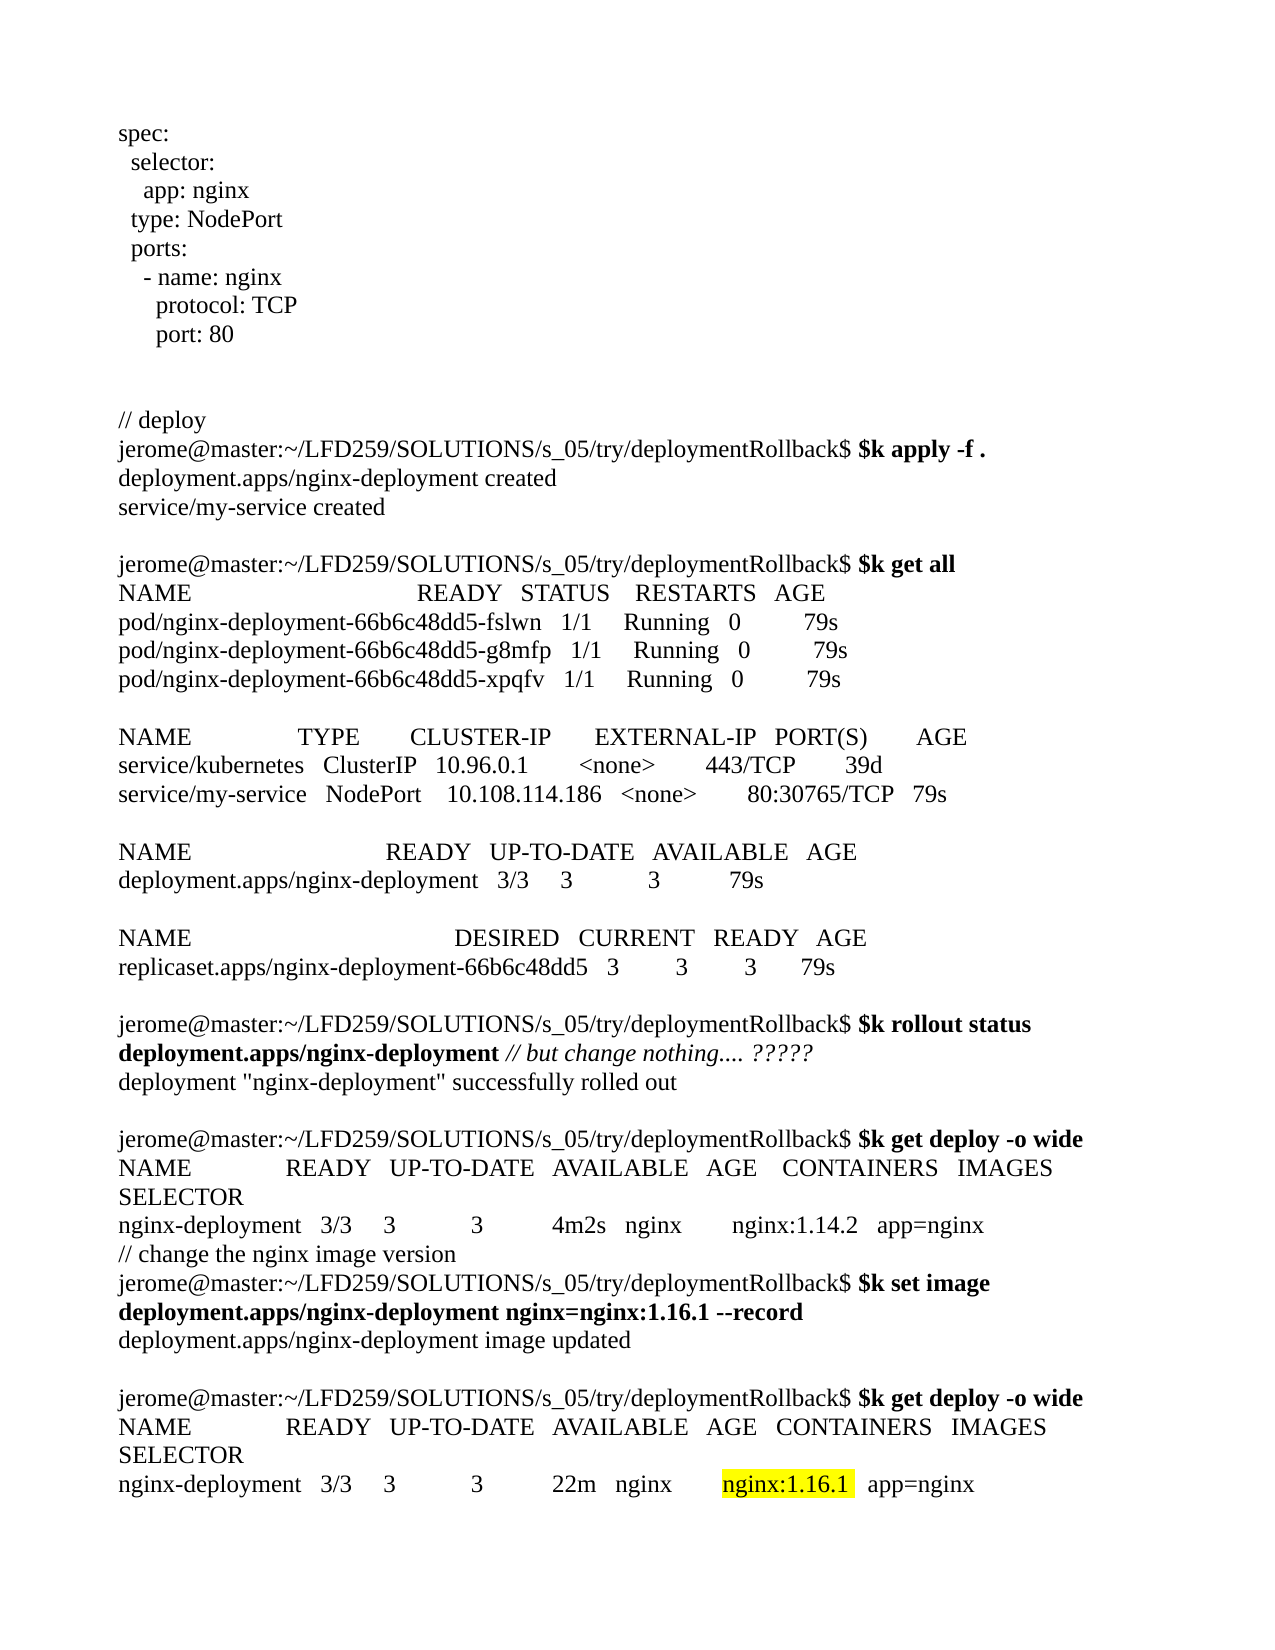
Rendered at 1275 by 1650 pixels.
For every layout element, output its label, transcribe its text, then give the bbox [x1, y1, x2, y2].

text // change the nginx image version [118, 1239, 1157, 1268]
text service/my-service NodePort 10.108.114.186 <none> 80:30765/TCP 79s [118, 779, 1157, 808]
text pod/nginx-deployment-66b6c48dd5-g8mfp 1/1 Running 0 79s [118, 636, 1157, 664]
text NAME READY UP-TO-DATE AVAILABLE AGE CONTAINERS IMAGES SELECTOR [118, 1153, 1157, 1211]
text jerome@master:~/LFD259/SOLUTIONS/s_05/try/deploymentRollback$ $k apply -f . [118, 434, 1157, 463]
text nginx-deployment 3/3 3 3 4m2s nginx nginx:1.14.2 app=nginx [118, 1211, 1157, 1239]
text jerome@master:~/LFD259/SOLUTIONS/s_05/try/deploymentRollback$ $k get deploy -o wide [118, 1124, 1157, 1153]
text selector: [118, 147, 1157, 176]
text jerome@master:~/LFD259/SOLUTIONS/s_05/try/deploymentRollback$ $k get deploy -o wide [118, 1383, 1157, 1412]
text jerome@master:~/LFD259/SOLUTIONS/s_05/try/deploymentRollback$ $k set image deployment.apps/nginx-deployment nginx=nginx:1.16.1 --record [118, 1268, 1157, 1326]
text ports: [118, 233, 1157, 262]
text deployment.apps/nginx-deployment 3/3 3 3 79s [118, 866, 1157, 894]
text service/my-service created [118, 492, 1157, 521]
text deployment.apps/nginx-deployment created [118, 463, 1157, 492]
text jerome@master:~/LFD259/SOLUTIONS/s_05/try/deploymentRollback$ $k get all [118, 549, 1157, 578]
text deployment "nginx-deployment" successfully rolled out [118, 1067, 1157, 1096]
text NAME READY STATUS RESTARTS AGE [118, 578, 1157, 607]
text NAME READY UP-TO-DATE AVAILABLE AGE [118, 837, 1157, 866]
text NAME TYPE CLUSTER-IP EXTERNAL-IP PORT(S) AGE [118, 722, 1157, 751]
text service/kubernetes ClusterIP 10.96.0.1 <none> 443/TCP 39d [118, 751, 1157, 779]
text protocol: TCP [118, 291, 1157, 319]
text nginx-deployment 3/3 3 3 22m nginx nginx:1.16.1 app=nginx [118, 1469, 1157, 1498]
text port: 80 [118, 319, 1157, 348]
text replicaset.apps/nginx-deployment-66b6c48dd5 3 3 3 79s [118, 952, 1157, 981]
text NAME READY UP-TO-DATE AVAILABLE AGE CONTAINERS IMAGES SELECTOR [118, 1412, 1157, 1469]
text // deploy [118, 406, 1157, 434]
text spec: [118, 118, 1157, 147]
text - name: nginx [118, 262, 1157, 291]
text deployment.apps/nginx-deployment image updated [118, 1326, 1157, 1354]
text app: nginx [118, 176, 1157, 204]
text pod/nginx-deployment-66b6c48dd5-fslwn 1/1 Running 0 79s [118, 607, 1157, 636]
text type: NodePort [118, 204, 1157, 233]
text NAME DESIRED CURRENT READY AGE [118, 923, 1157, 952]
text jerome@master:~/LFD259/SOLUTIONS/s_05/try/deploymentRollback$ $k rollout status deployment.apps/nginx-deployment // but change nothing.... ????? [118, 1009, 1157, 1067]
text pod/nginx-deployment-66b6c48dd5-xpqfv 1/1 Running 0 79s [118, 664, 1157, 693]
